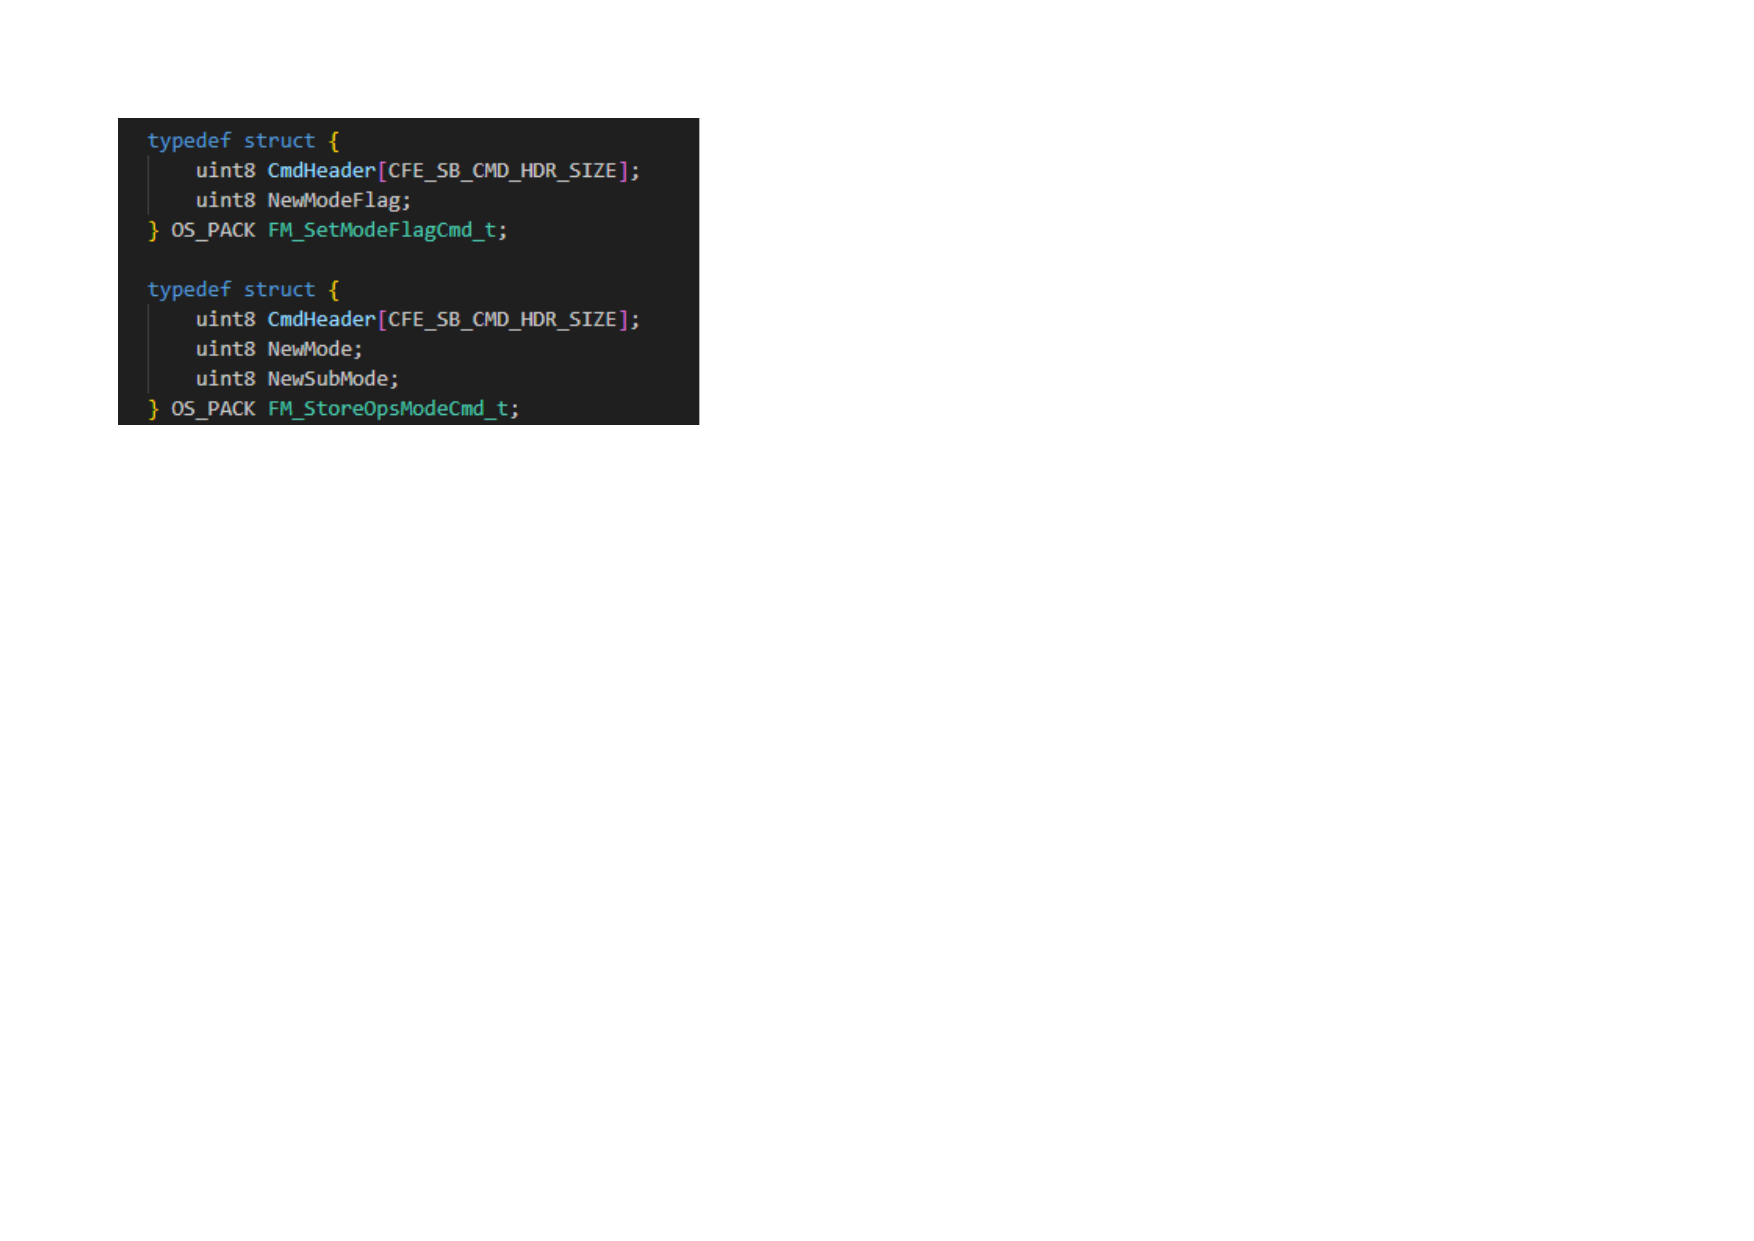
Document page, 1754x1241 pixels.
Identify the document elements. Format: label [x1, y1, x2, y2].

picture [118, 118, 700, 425]
